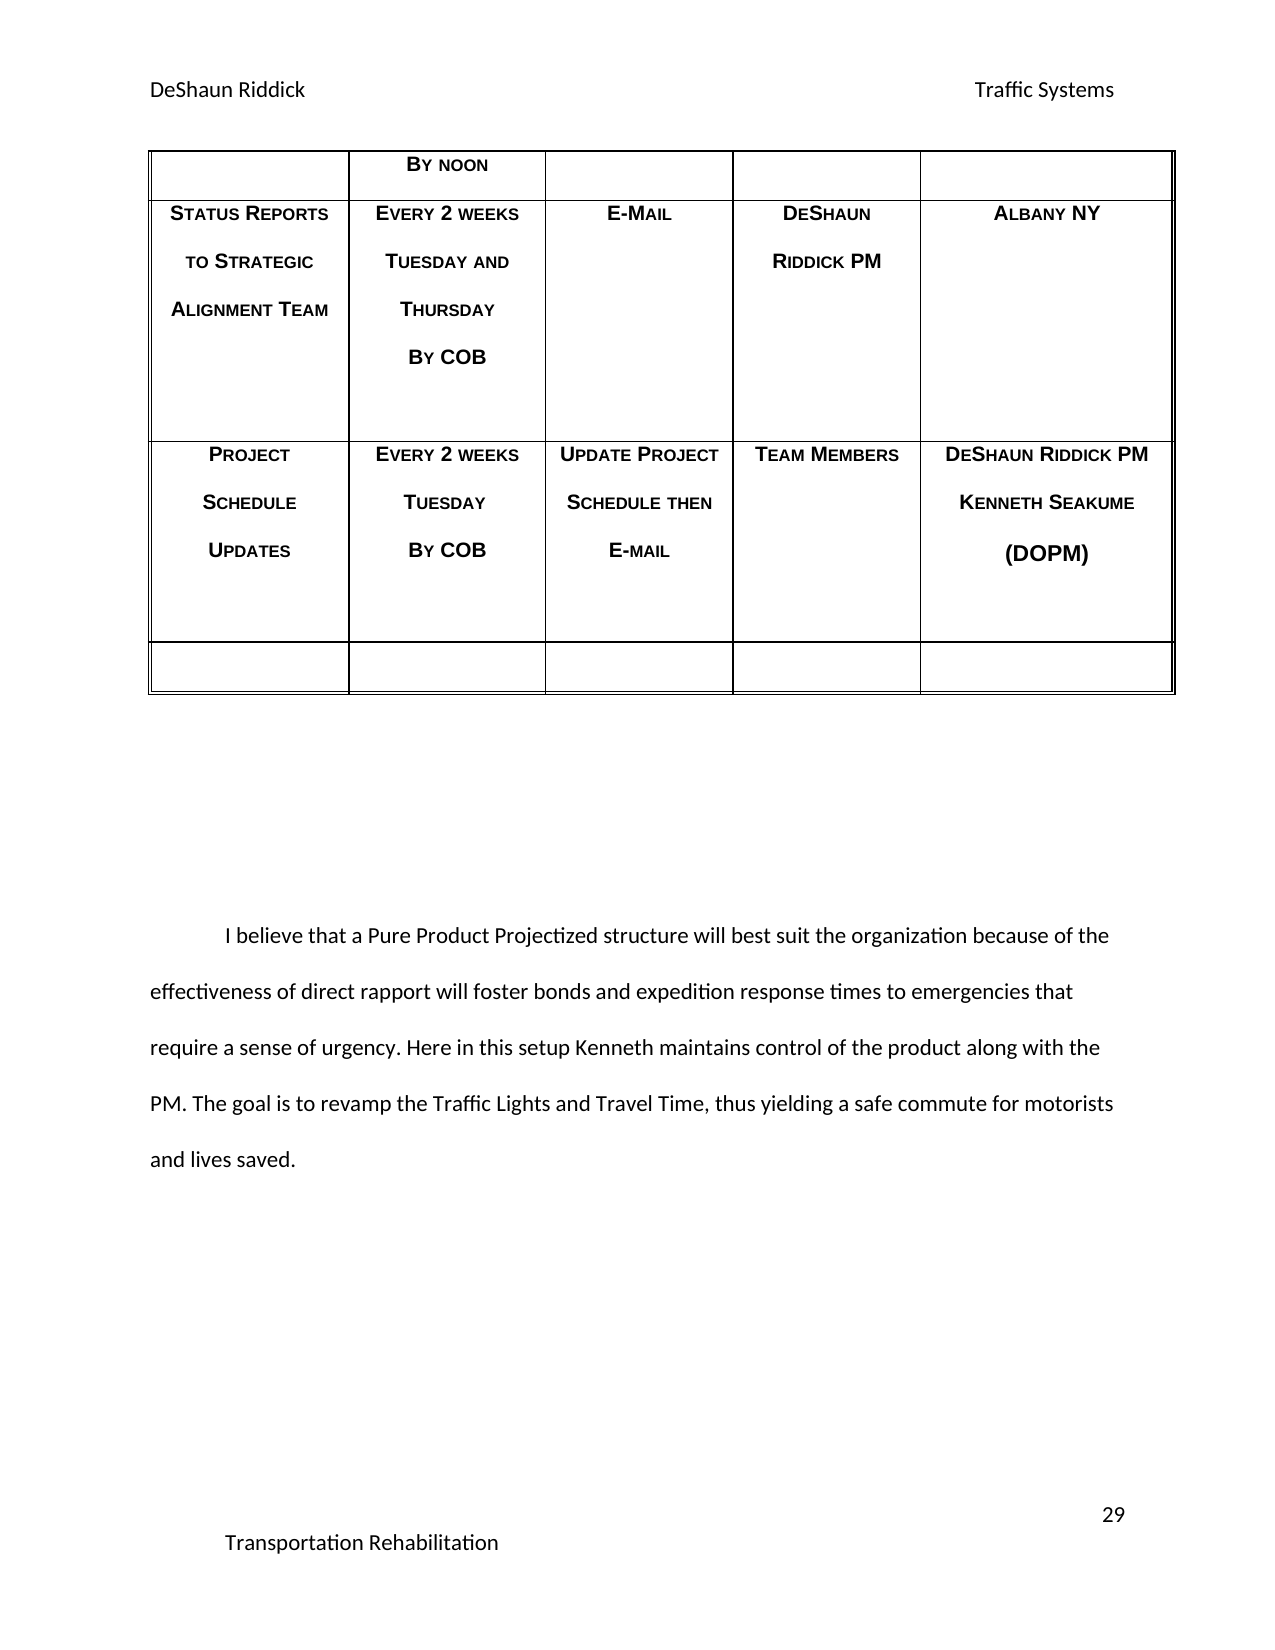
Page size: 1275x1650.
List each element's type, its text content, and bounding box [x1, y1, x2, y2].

table_cell [734, 152, 920, 199]
table_cell DeShaun Riddick PM Kenneth Seakume (DOPM) [921, 442, 1171, 641]
text I believe that a Pure Product Projectized structure will best suit the organization because of the effectiveness of direct rapport will foster bonds and expedition response times to emergencies that require a sense of urgency. Here in this setup Kenneth maintains control of the product along with the PM. The goal is to revamp the Traffic Lights and Travel Time, thus yielding a safe commute for motorists and lives saved. [150, 921, 1125, 1173]
table_cell Albany NY [921, 201, 1171, 441]
table_cell [152, 643, 348, 691]
table_cell Status Reports to Strategic Alignment Team [152, 201, 348, 441]
table_cell Team Members [734, 442, 920, 641]
table_cell Project Schedule Updates [152, 442, 348, 641]
table_cell [921, 643, 1171, 691]
table_cell Every 2 weeks Tuesday and Thursday By COB [350, 201, 545, 441]
table_cell [350, 643, 545, 691]
table_cell Every 2 weeks Tuesday By COB [350, 442, 545, 641]
table_cell Update Project Schedule then E-mail [546, 442, 732, 641]
table_cell [546, 643, 732, 691]
table_cell [734, 643, 920, 691]
table_cell [546, 152, 732, 199]
table_cell [152, 152, 348, 199]
table_cell [921, 152, 1171, 199]
table_cell E-Mail [546, 201, 732, 441]
table_cell By noon [350, 152, 545, 199]
table_cell DeShaun Riddick PM [734, 201, 920, 441]
